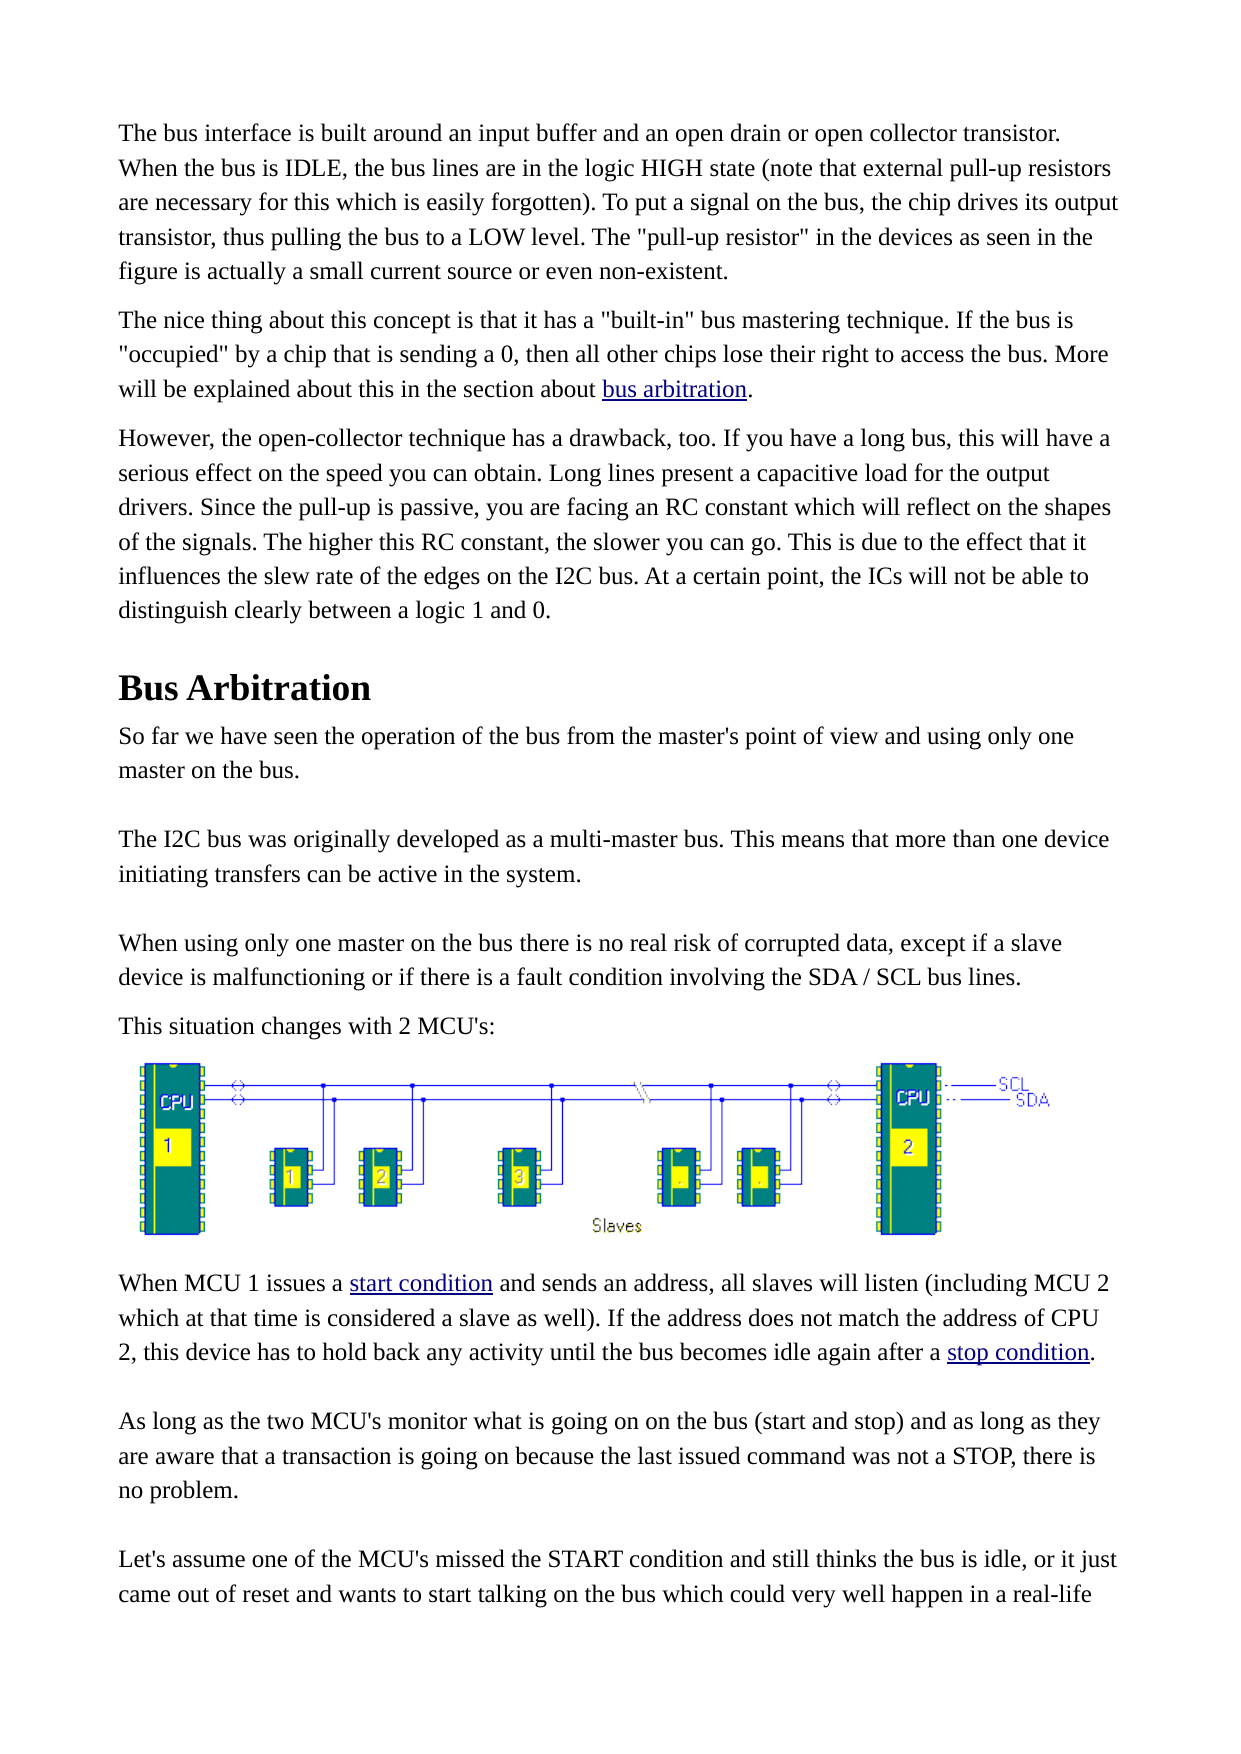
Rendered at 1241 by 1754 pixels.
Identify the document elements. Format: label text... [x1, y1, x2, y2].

picture [118, 1060, 1056, 1248]
text So far we have seen the operation of the bus from the master's point of view and using only one master on the bus. The I2C bus was originally developed as a multi-master bus. This means that more than one device initiating transfers can be active in the system. When using only one master on the bus there is no real risk of corrupted data, except if a slave device is malfunctioning or if there is a fault condition involving the SDA / SCL bus lines. [118, 721, 1122, 991]
subtitle Bus Arbitration [118, 665, 1122, 708]
text However, the open-collector technique has a drawback, too. If you have a long bus, this will have a serious effect on the speed you can obtain. Long lines present a capacitive load for the output drivers. Since the pull-up is passive, you are facing an RC constant which will reflect on the shapes of the signals. The higher this RC constant, the slower you can go. This is due to the effect that it influences the slew rate of the edges on the I2C bus. At a certain point, the ICs will not be able to distinguish clearly between a logic 1 and 0. [118, 423, 1122, 624]
text When MCU 1 issues a start condition and sends an address, all slaves will listen (including MCU 2 which at that time is considered a slave as well). If the address does not match the address of CPU 2, this device has to hold back any activity until the bus becomes idle again after a stop condition. As long as the two MCU's monitor what is going on on the bus (start and stop) and as long as they are aware that a transaction is going on because the last issued command was not a STOP, there is no problem. Let's assume one of the MCU's missed the START condition and still thinks the bus is idle, or it just came out of reset and wants to start talking on the bus which could very well happen in a real-life [118, 1268, 1122, 1607]
text This situation changes with 2 MCU's: [118, 1011, 1122, 1040]
text The nice thing about this concept is that it has a "built-in" bus mastering technique. If the bus is "occupied" by a chip that is sending a 0, then all other chips lose their right to access the bus. More will be explained about this in the section about bus arbitration. [118, 305, 1122, 403]
text The bus interface is built around an input buffer and an open drain or open collector transistor. When the bus is IDLE, the bus lines are in the logic HIGH state (note that external pull-up resistors are necessary for this which is easily forgotten). To put a signal on the bus, the chip drives its output transistor, thus pulling the bus to a LOW level. The "pull-up resistor" in the devices as seen in the figure is actually a small current source or even non-existent. [118, 118, 1122, 285]
